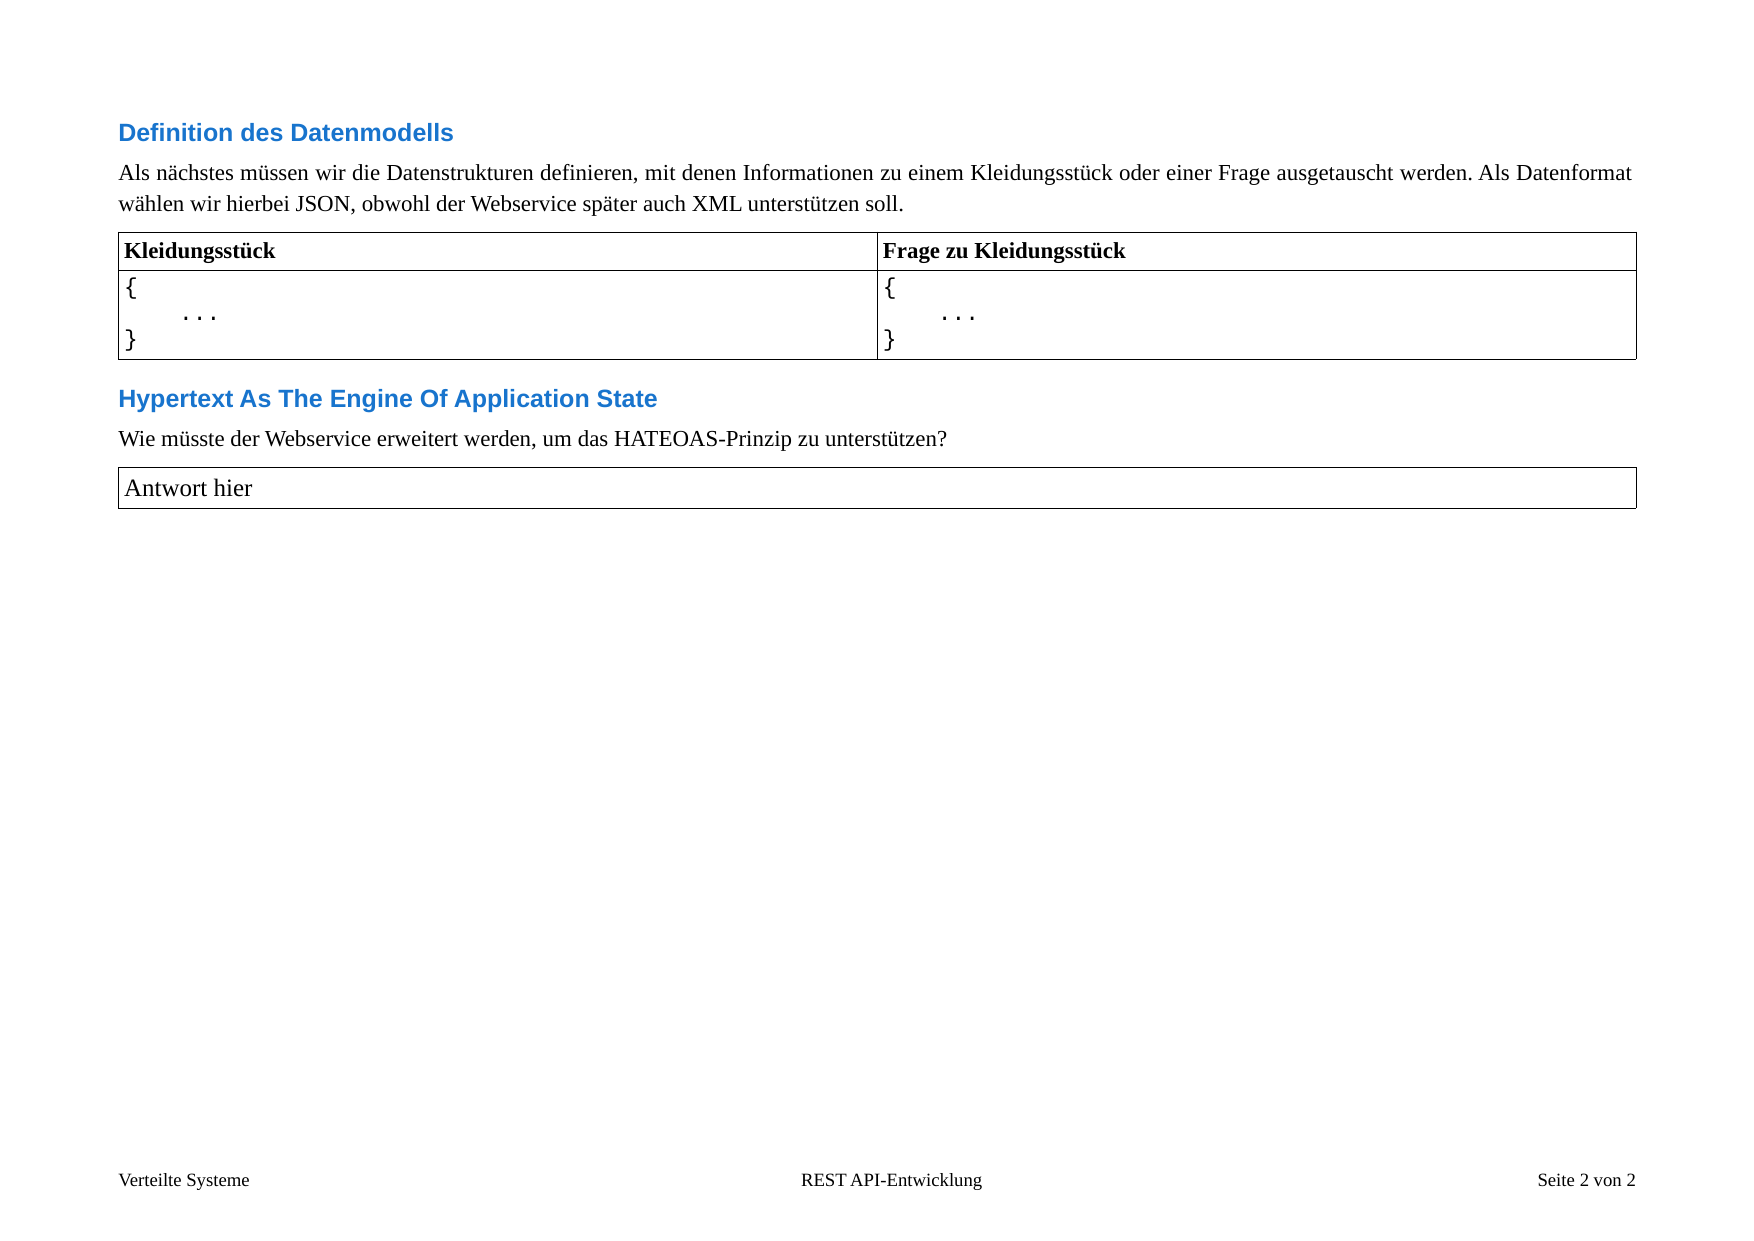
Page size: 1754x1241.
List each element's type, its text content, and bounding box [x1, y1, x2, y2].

text Wie müsste der Webservice erweitert werden, um das HATEOAS-Prinzip zu unterstützen? [118, 425, 1636, 452]
text Als nächstes müssen wir die Datenstrukturen definieren, mit denen Informationen zu einem Kleidungsstück oder einer Frage ausgetauscht werden. Als Datenformat wählen wir hierbei JSON, obwohl der Webservice später auch XML unterstützen soll. [118, 159, 1636, 216]
table_cell { ... } [119, 271, 877, 359]
table_header Kleidungsstück [119, 233, 877, 269]
subtitle Definition des Datenmodells [118, 118, 1636, 147]
subtitle Hypertext As The Engine Of Application State [118, 384, 1636, 413]
table_cell { ... } [878, 271, 1636, 359]
table_header Antwort hier [119, 468, 1636, 507]
table_header Frage zu Kleidungsstück [878, 233, 1636, 269]
